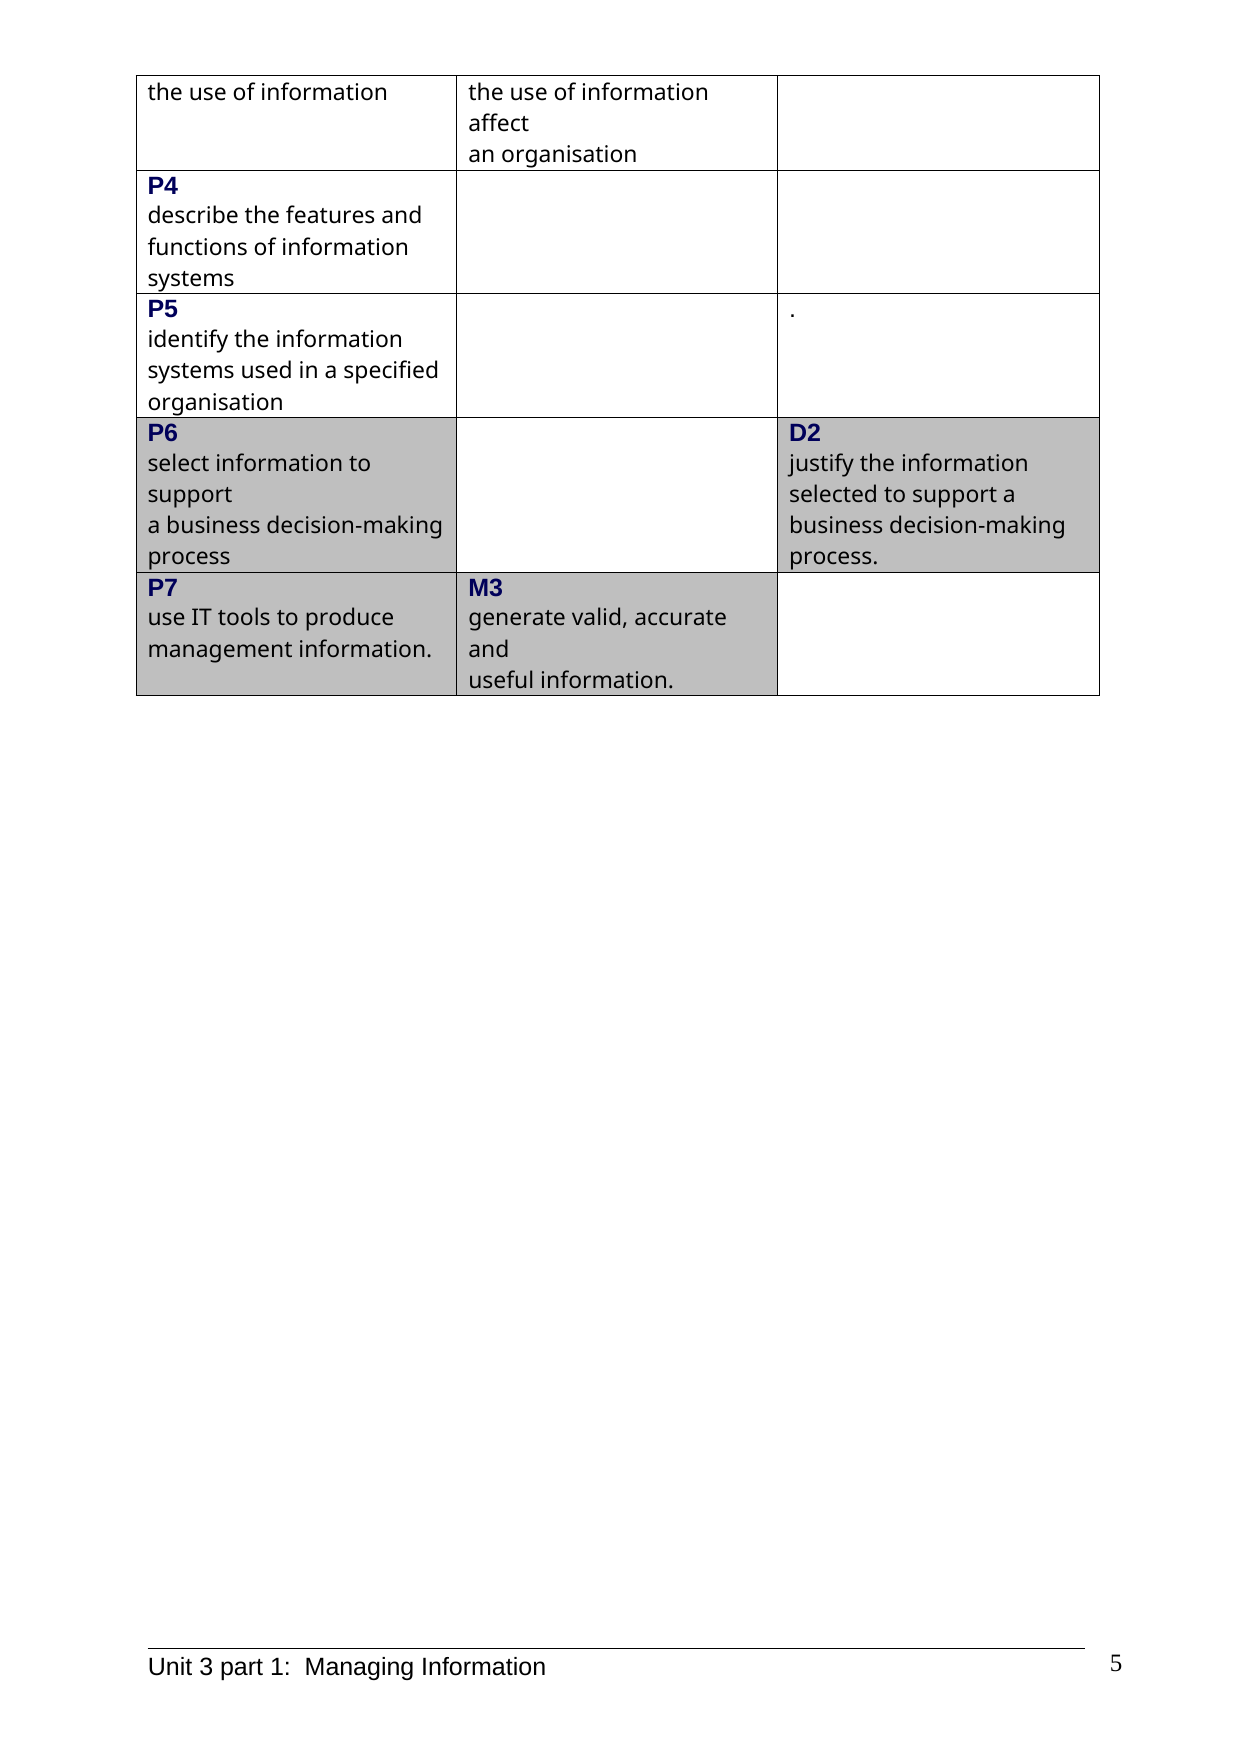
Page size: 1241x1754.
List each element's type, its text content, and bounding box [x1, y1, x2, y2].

table_cell D2 justify the information selected to support a business decision-making process. [778, 418, 1099, 572]
table_cell the use of information [137, 76, 456, 170]
table_cell [457, 294, 777, 417]
table_cell the use of information affect an organisation [457, 76, 777, 170]
table_cell P7 use IT tools to produce management information. [137, 573, 456, 695]
table_cell [457, 171, 777, 293]
table_cell M3 generate valid, accurate and useful information. [457, 573, 777, 695]
table_cell [778, 573, 1099, 695]
table_cell P6 select information to support a business decision-making process [137, 418, 456, 572]
table_cell P4 describe the features and functions of information systems [137, 171, 456, 293]
table_cell P5 identify the information systems used in a specified organisation [137, 294, 456, 417]
table_cell . [778, 294, 1099, 417]
table_cell [457, 418, 777, 572]
table_cell [778, 76, 1099, 170]
table_cell [778, 171, 1099, 293]
